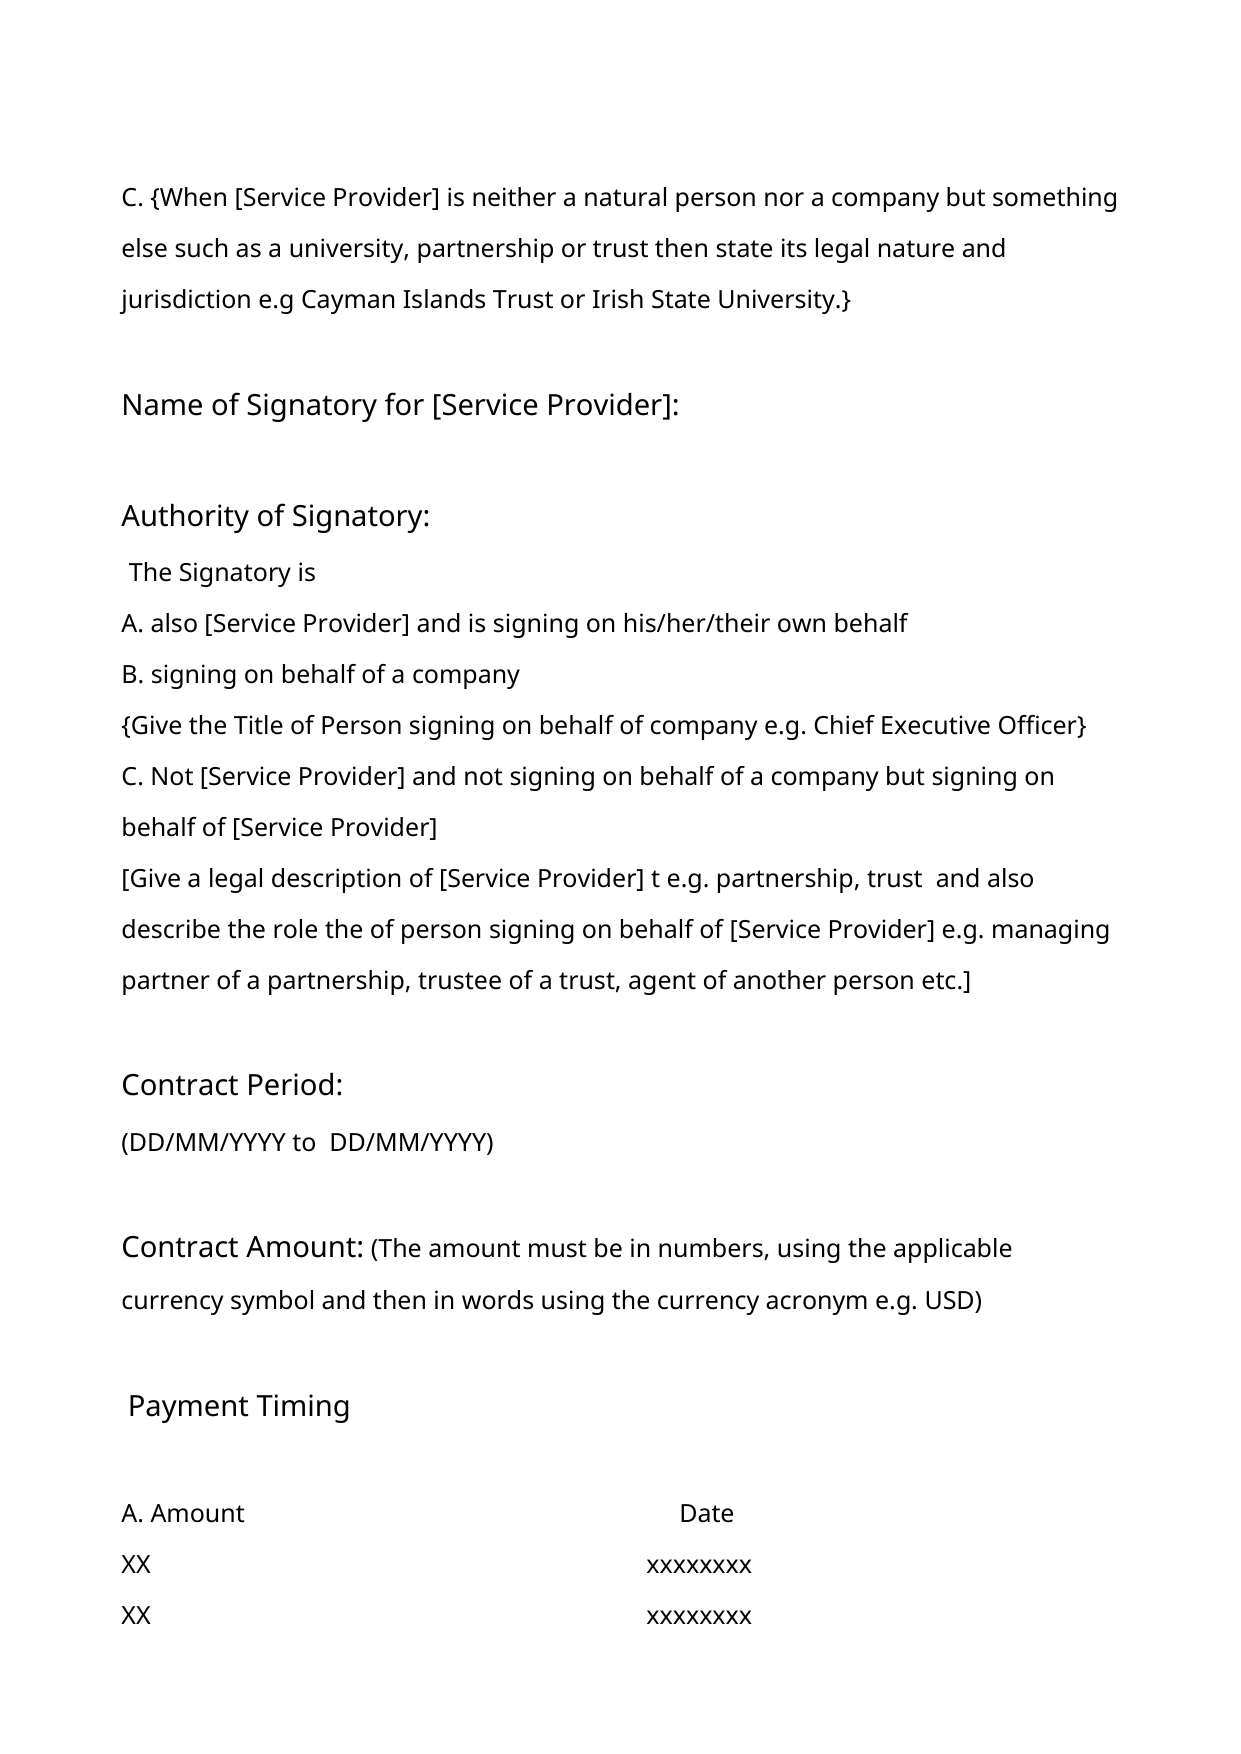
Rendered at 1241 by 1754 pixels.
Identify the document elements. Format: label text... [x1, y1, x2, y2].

text (DD/MM/YYYY to DD/MM/YYYY) [121, 1124, 1119, 1158]
text Payment Timing [121, 1385, 1119, 1425]
text B. signing on behalf of a company {Give the Title of Person signing on behalf of company e.g. Chief Executive Officer} [121, 656, 1119, 741]
text XX xxxxxxxx [121, 1547, 1119, 1581]
text The Signatory is A. also [Service Provider] and is signing on his/her/their own behalf [121, 554, 1119, 639]
text C. {When [Service Provider] is neither a natural person nor a company but something else such as a university, partnership or trust then state its legal nature and jurisdiction e.g Cayman Islands Trust or Irish State University.} [121, 180, 1119, 316]
text A. Amount Date [121, 1496, 1119, 1529]
text Contract Period: [121, 1065, 1119, 1104]
text Authority of Signatory: [121, 495, 1119, 534]
text Contract Amount: (The amount must be in numbers, using the applicable currency symbol and then in words using the currency acronym e.g. USD) [121, 1226, 1119, 1317]
text XX xxxxxxxx [121, 1598, 1119, 1632]
text C. Not [Service Provider] and not signing on behalf of a company but signing on behalf of [Service Provider] [Give a legal description of [Service Provider] t e.g. partnership, trust and also describe the role the of person signing on behalf of [Service Provider] e.g. managing partner of a partnership, trustee of a trust, agent of another person etc.] [121, 758, 1119, 997]
text Name of Signatory for [Service Provider]: [121, 384, 1119, 424]
